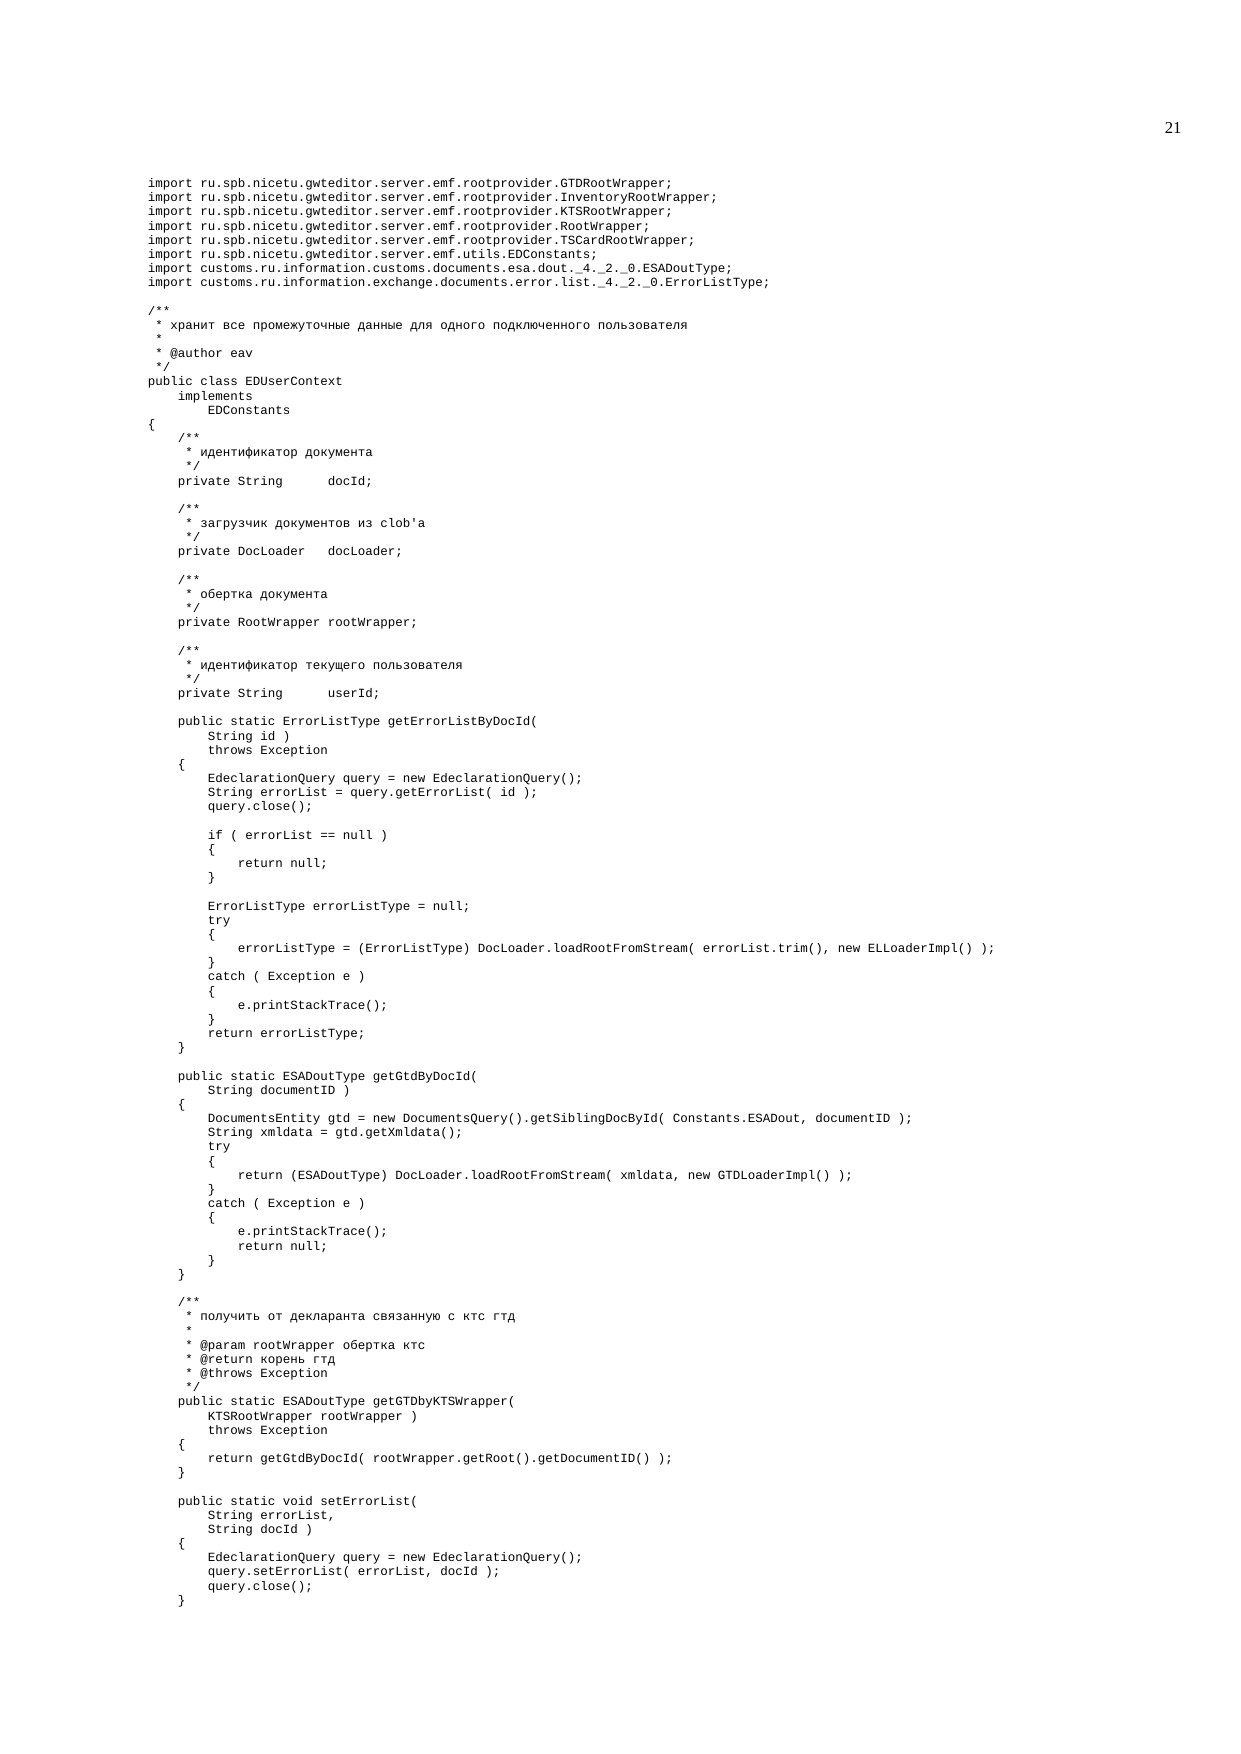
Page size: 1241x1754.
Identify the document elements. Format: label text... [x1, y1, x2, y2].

text */ [148, 460, 1181, 474]
text /** [148, 304, 1181, 319]
text * хранит все промежуточные данные для одного подключенного пользователя [148, 319, 1181, 333]
text import ru.spb.nicetu.gwteditor.server.emf.rootprovider.TSCardRootWrapper; [148, 234, 1181, 248]
text catch ( Exception e ) [148, 970, 1181, 984]
text /** [148, 644, 1181, 659]
text } [148, 1594, 1181, 1608]
text * @param rootWrapper обертка ктс [148, 1339, 1181, 1353]
text import customs.ru.information.customs.documents.esa.dout._4._2._0.ESADoutType; [148, 262, 1181, 276]
text */ [148, 531, 1181, 545]
text } [148, 1183, 1181, 1197]
text * загрузчик документов из clob'a [148, 517, 1181, 531]
text implements [148, 389, 1181, 404]
text public static ErrorListType getErrorListByDocId( [148, 715, 1181, 729]
text * идентификатор документа [148, 446, 1181, 460]
text EdeclarationQuery query = new EdeclarationQuery(); [148, 772, 1181, 786]
text import ru.spb.nicetu.gwteditor.server.emf.rootprovider.RootWrapper; [148, 219, 1181, 234]
text public class EDUserContext [148, 375, 1181, 389]
text * @return корень гтд [148, 1353, 1181, 1367]
text } [148, 871, 1181, 885]
text return (ESADoutType) DocLoader.loadRootFromStream( xmldata, new GTDLoaderImpl() ); [148, 1169, 1181, 1183]
text try [148, 1140, 1181, 1154]
text e.printStackTrace(); [148, 999, 1181, 1013]
text { [148, 843, 1181, 857]
text } [148, 1254, 1181, 1268]
text } [148, 1041, 1181, 1055]
text public static ESADoutType getGTDbyKTSWrapper( [148, 1395, 1181, 1409]
text return getGtdByDocId( rootWrapper.getRoot().getDocumentID() ); [148, 1452, 1181, 1466]
text */ [148, 602, 1181, 616]
text String errorList = query.getErrorList( id ); [148, 786, 1181, 800]
text String errorList, [148, 1509, 1181, 1523]
text } [148, 1466, 1181, 1480]
text KTSRootWrapper rootWrapper ) [148, 1409, 1181, 1424]
text String xmldata = gtd.getXmldata(); [148, 1126, 1181, 1140]
text } [148, 956, 1181, 970]
text * [148, 1324, 1181, 1339]
text String id ) [148, 729, 1181, 744]
text DocumentsEntity gtd = new DocumentsQuery().getSiblingDocById( Constants.ESADout, documentID ); [148, 1112, 1181, 1126]
text private RootWrapper rootWrapper; [148, 616, 1181, 630]
text EdeclarationQuery query = new EdeclarationQuery(); [148, 1551, 1181, 1565]
text EDConstants [148, 404, 1181, 418]
text * [148, 333, 1181, 347]
text private String userId; [148, 687, 1181, 701]
text String documentID ) [148, 1084, 1181, 1098]
text return null; [148, 857, 1181, 871]
text { [148, 1098, 1181, 1112]
text { [148, 758, 1181, 772]
text { [148, 418, 1181, 432]
text { [148, 928, 1181, 942]
text if ( errorList == null ) [148, 829, 1181, 843]
text */ [148, 361, 1181, 375]
text * получить от декларанта связанную с ктс гтд [148, 1310, 1181, 1324]
text * идентификатор текущего пользователя [148, 659, 1181, 673]
text try [148, 914, 1181, 928]
text { [148, 1537, 1181, 1551]
text */ [148, 1381, 1181, 1395]
text * @throws Exception [148, 1367, 1181, 1381]
text return errorListType; [148, 1027, 1181, 1041]
text import ru.spb.nicetu.gwteditor.server.emf.rootprovider.GTDRootWrapper; [148, 177, 1181, 191]
text /** [148, 503, 1181, 517]
text /** [148, 432, 1181, 446]
text * @author eav [148, 347, 1181, 361]
text query.setErrorList( errorList, docId ); [148, 1565, 1181, 1579]
text query.close(); [148, 1579, 1181, 1594]
text private DocLoader docLoader; [148, 545, 1181, 559]
text } [148, 1013, 1181, 1027]
text public static ESADoutType getGtdByDocId( [148, 1069, 1181, 1084]
text /** [148, 1296, 1181, 1310]
text errorListType = (ErrorListType) DocLoader.loadRootFromStream( errorList.trim(), new ELLoaderImpl() ); [148, 942, 1181, 956]
text throws Exception [148, 744, 1181, 758]
text return null; [148, 1239, 1181, 1254]
text { [148, 1154, 1181, 1169]
text import ru.spb.nicetu.gwteditor.server.emf.utils.EDConstants; [148, 248, 1181, 262]
text { [148, 1211, 1181, 1225]
text throws Exception [148, 1424, 1181, 1438]
text */ [148, 673, 1181, 687]
text query.close(); [148, 800, 1181, 814]
text /** [148, 574, 1181, 588]
text import ru.spb.nicetu.gwteditor.server.emf.rootprovider.KTSRootWrapper; [148, 205, 1181, 219]
text import ru.spb.nicetu.gwteditor.server.emf.rootprovider.InventoryRootWrapper; [148, 191, 1181, 205]
text e.printStackTrace(); [148, 1225, 1181, 1239]
text { [148, 1438, 1181, 1452]
text { [148, 984, 1181, 999]
text ErrorListType errorListType = null; [148, 899, 1181, 914]
text private String docId; [148, 474, 1181, 489]
text catch ( Exception e ) [148, 1197, 1181, 1211]
text public static void setErrorList( [148, 1494, 1181, 1509]
text } [148, 1268, 1181, 1282]
text String docId ) [148, 1523, 1181, 1537]
text import customs.ru.information.exchange.documents.error.list._4._2._0.ErrorListType; [148, 276, 1181, 290]
text * обертка документа [148, 588, 1181, 602]
